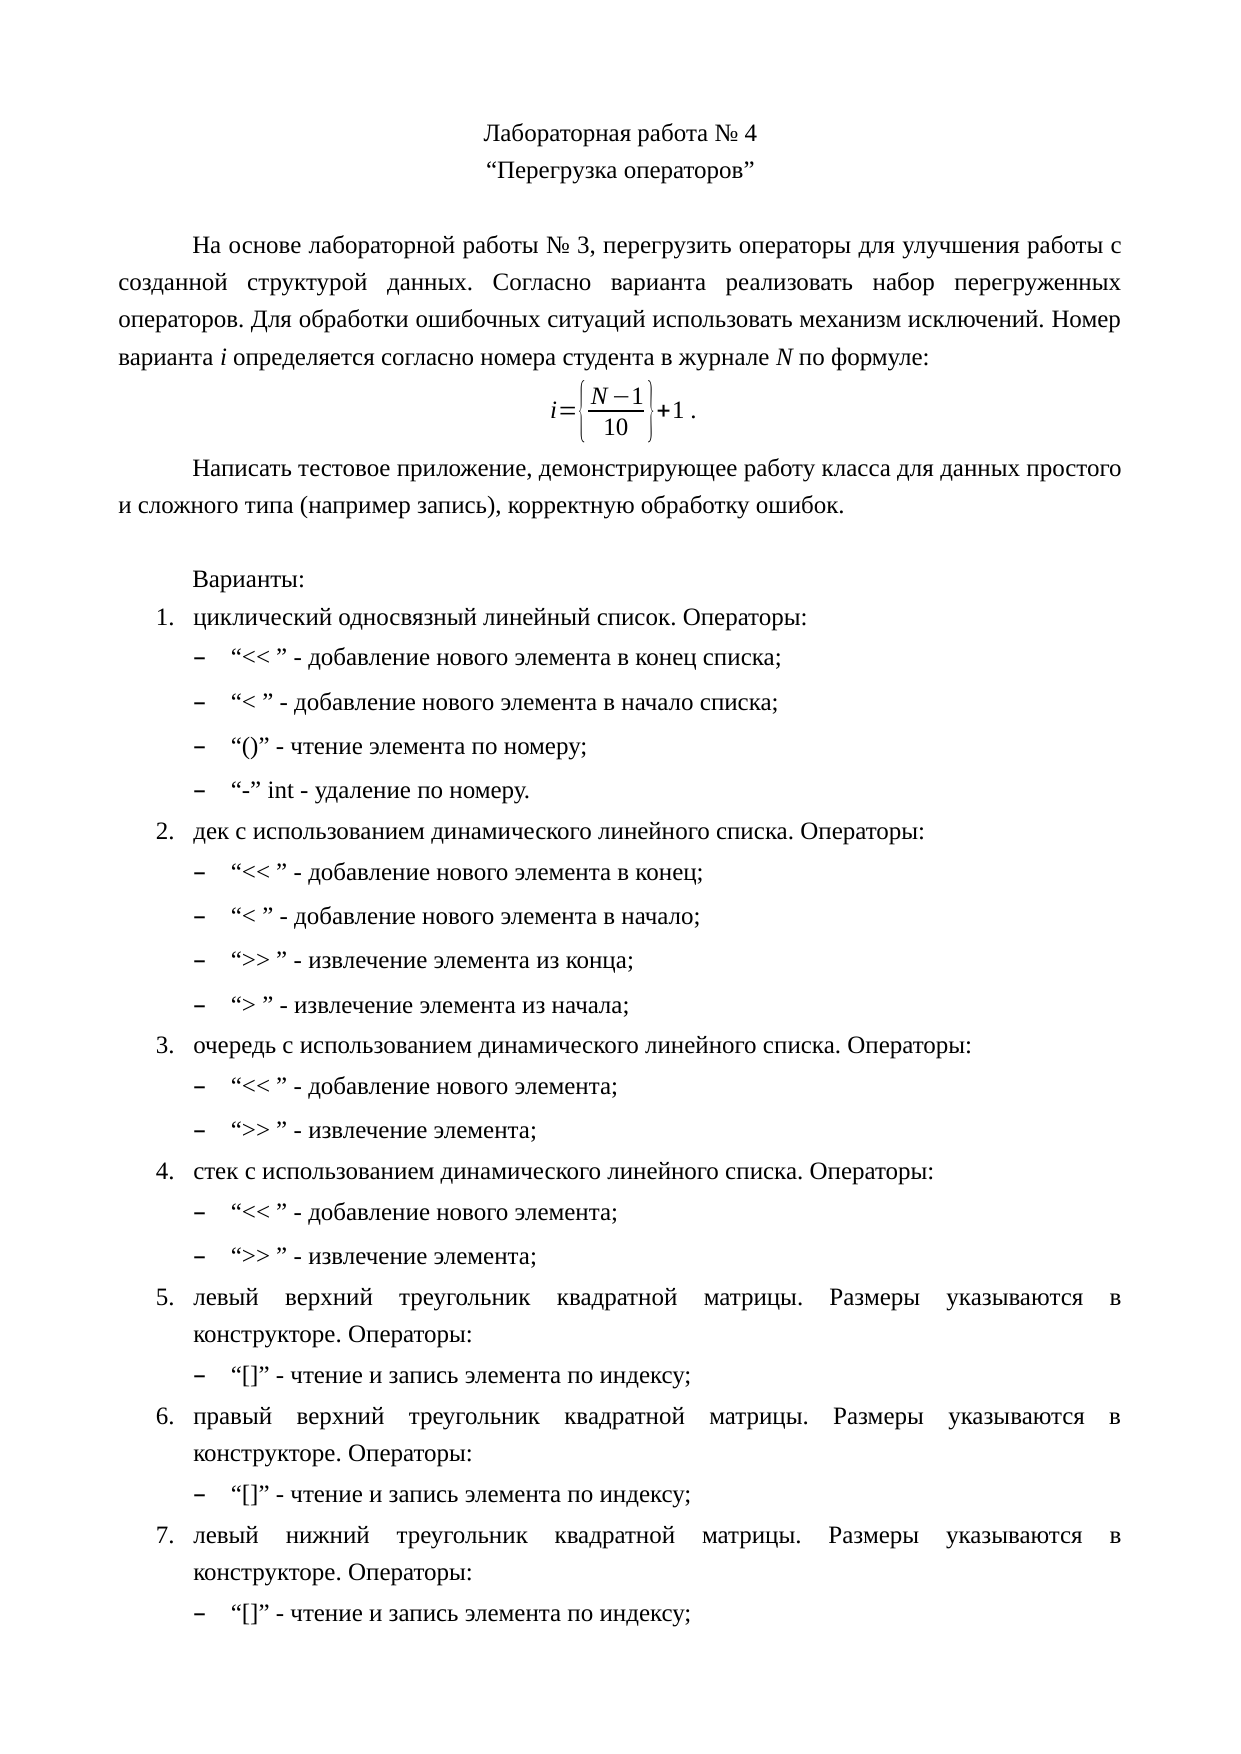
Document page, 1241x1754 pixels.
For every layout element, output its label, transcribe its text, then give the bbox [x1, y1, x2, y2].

list “>> ” - извлечение элемента из конца; [193, 942, 1122, 976]
list “[]” - чтение и запись элемента по индексу; [193, 1594, 1122, 1628]
list “()” - чтение элемента по номеру; [193, 728, 1122, 762]
list “> ” - извлечение элемента из начала; [193, 986, 1122, 1020]
list левый нижний треугольник квадратной матрицы. Размеры указываются в конструкторе. Операторы: [156, 1520, 1122, 1586]
list “<< ” - добавление нового элемента в конец списка; [193, 639, 1122, 673]
text “Перегрузка операторов” [118, 155, 1122, 184]
list циклический односвязный линейный список. Операторы: [156, 602, 1122, 631]
text Написать тестовое приложение, демонстрирующее работу класса для данных простого и сложного типа (например запись), корректную обработку ошибок. [118, 453, 1122, 519]
text На основе лабораторной работы № 3, перегрузить операторы для улучшения работы с созданной структурой данных. Согласно варианта реализовать набор перегруженных операторов. Для обработки ошибочных ситуаций использовать механизм исключений. Номер варианта i определяется согласно номера студента в журнале N по формуле: [118, 230, 1122, 371]
list дек с использованием динамического линейного списка. Операторы: [156, 816, 1122, 845]
list “<< ” - добавление нового элемента в конец; [193, 853, 1122, 887]
text . [118, 379, 1122, 444]
list правый верхний треугольник квадратной матрицы. Размеры указываются в конструкторе. Операторы: [156, 1401, 1122, 1467]
list очередь с использованием динамического линейного списка. Операторы: [156, 1031, 1122, 1059]
list “[]” - чтение и запись элемента по индексу; [193, 1357, 1122, 1391]
list “>> ” - извлечение элемента; [193, 1112, 1122, 1146]
text Лабораторная работа № 4 [118, 118, 1122, 147]
list “< ” - добавление нового элемента в начало; [193, 898, 1122, 932]
list “<< ” - добавление нового элемента; [193, 1194, 1122, 1228]
list “< ” - добавление нового элемента в начало списка; [193, 683, 1122, 717]
list левый верхний треугольник квадратной матрицы. Размеры указываются в конструкторе. Операторы: [156, 1282, 1122, 1348]
list “-” int - удаление по номеру. [193, 772, 1122, 806]
list “[]” - чтение и запись элемента по индексу; [193, 1476, 1122, 1510]
list стек с использованием динамического линейного списка. Операторы: [156, 1156, 1122, 1185]
list “<< ” - добавление нового элемента; [193, 1068, 1122, 1102]
list “>> ” - извлечение элемента; [193, 1238, 1122, 1272]
text Варианты: [118, 564, 1122, 593]
